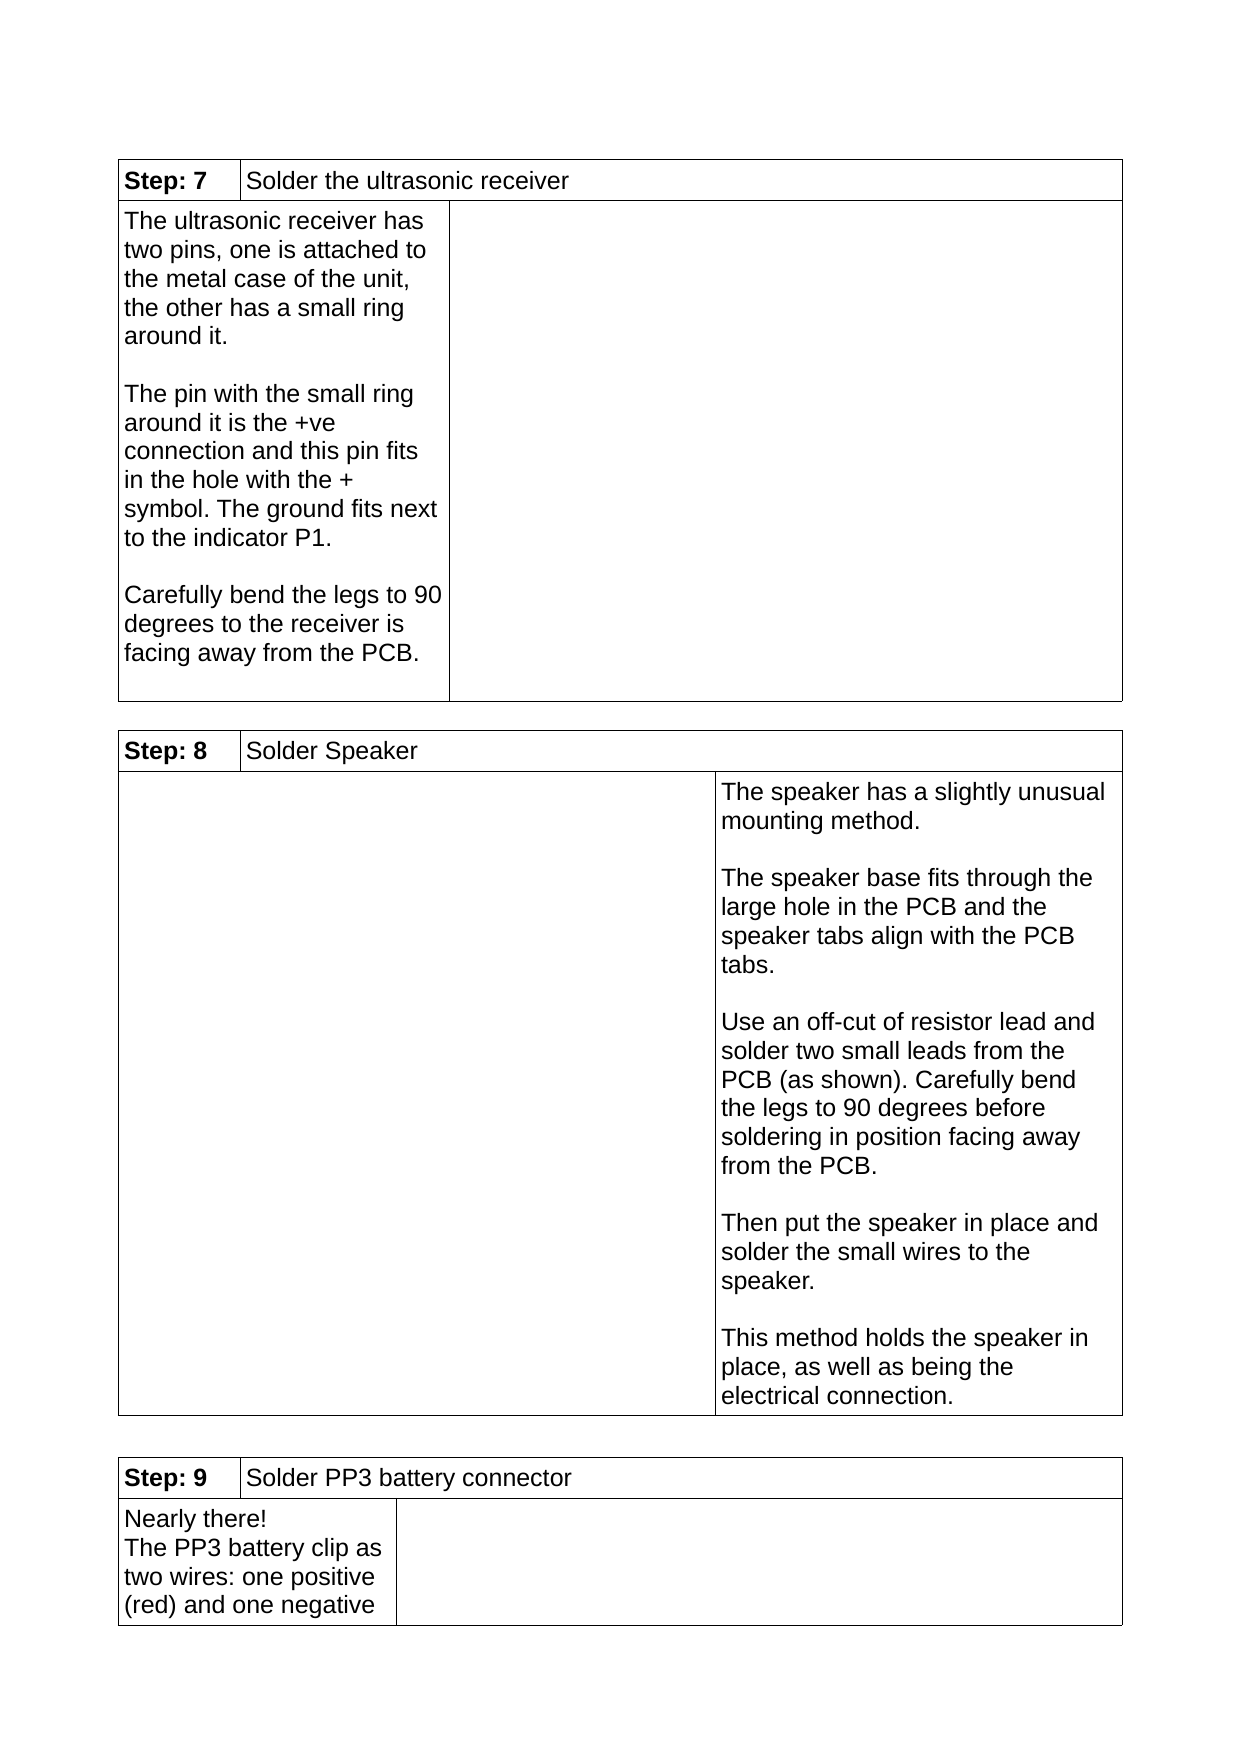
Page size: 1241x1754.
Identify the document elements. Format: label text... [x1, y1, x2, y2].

table_header Solder PP3 battery connector [241, 1458, 1122, 1498]
table_cell [450, 201, 1122, 701]
table_header Step: 9 [119, 1458, 240, 1498]
table_header Step: 7 [119, 160, 240, 200]
table_cell The speaker has a slightly unusual mounting method. The speaker base fits through the large hole in the PCB and the speaker tabs align with the PCB tabs. Use an off-cut of resistor lead and solder two small leads from the PCB (as shown). Carefully bend the legs to 90 degrees before soldering in position facing away from the PCB. Then put the speaker in place and solder the small wires to the speaker. This method holds the speaker in place, as well as being the electrical connection. [716, 772, 1122, 1415]
table_header Solder Speaker [241, 731, 1122, 771]
table_cell [119, 772, 715, 1415]
table_header Solder the ultrasonic receiver [241, 160, 1122, 200]
table_header Step: 8 [119, 731, 240, 771]
table_cell The ultrasonic receiver has two pins, one is attached to the metal case of the unit, the other has a small ring around it. The pin with the small ring around it is the +ve connection and this pin fits in the hole with the + symbol. The ground fits next to the indicator P1. Carefully bend the legs to 90 degrees to the receiver is facing away from the PCB. [119, 201, 449, 701]
table_cell Nearly there! The PP3 battery clip as two wires: one positive (red) and one negative [119, 1499, 396, 1625]
table_cell [397, 1499, 1122, 1625]
